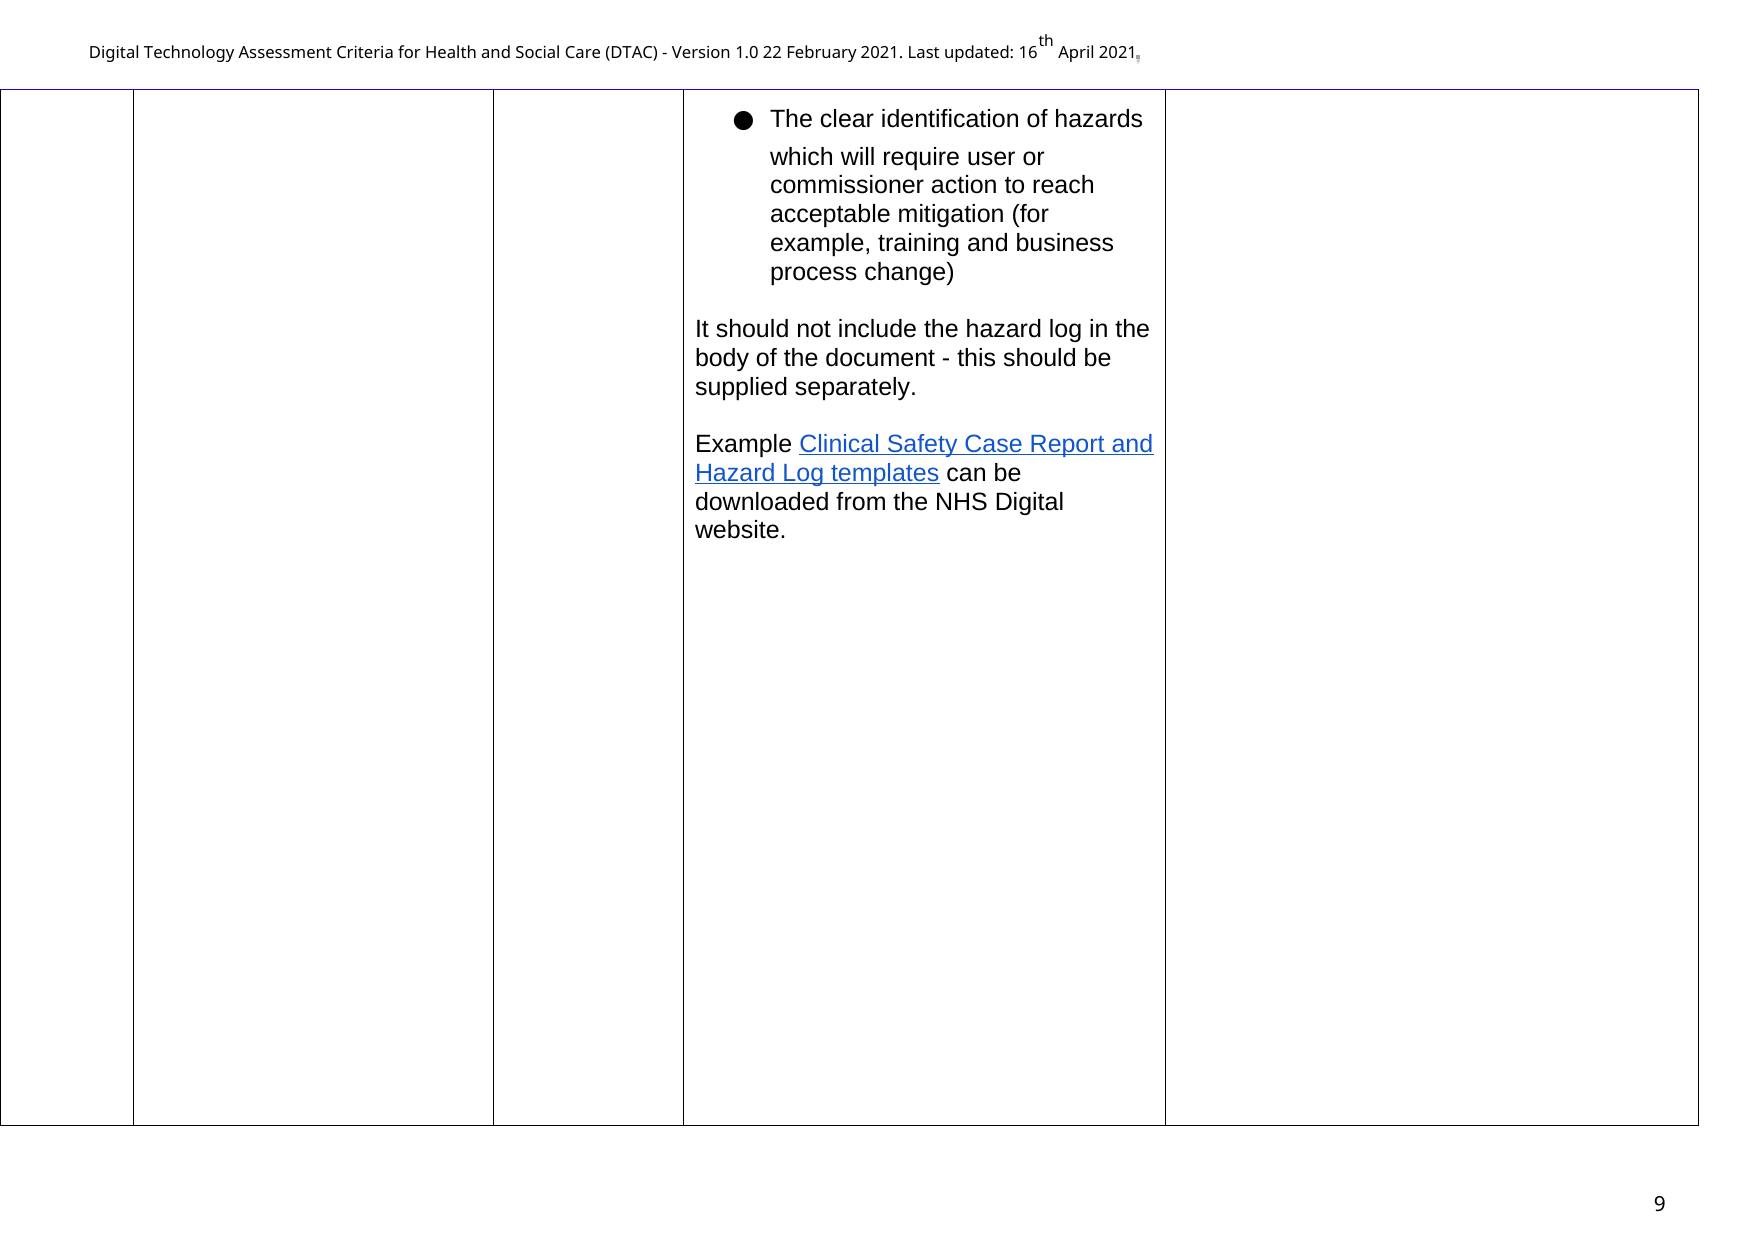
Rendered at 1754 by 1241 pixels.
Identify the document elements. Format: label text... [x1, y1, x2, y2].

table_cell [1, 90, 133, 1125]
table_cell Specifically, your DTAC submission should include: A summary of the product and its intended use A summary of clinical risk management activities A summary of hazards identified which you have been unable to mitigate to as low as it is reasonably practicable The clear identification of hazards which will require user or commissioner action to reach acceptable mitigation (for example, training and business process change) It should not include the hazard log in the body of the document - this should be supplied separately. Example Clinical Safety Case Report and Hazard Log templates can be downloaded from the NHS Digital website. [684, 90, 1165, 1125]
table_cell [134, 90, 493, 1125]
table_cell [1166, 90, 1698, 1125]
table_cell [494, 90, 683, 1125]
